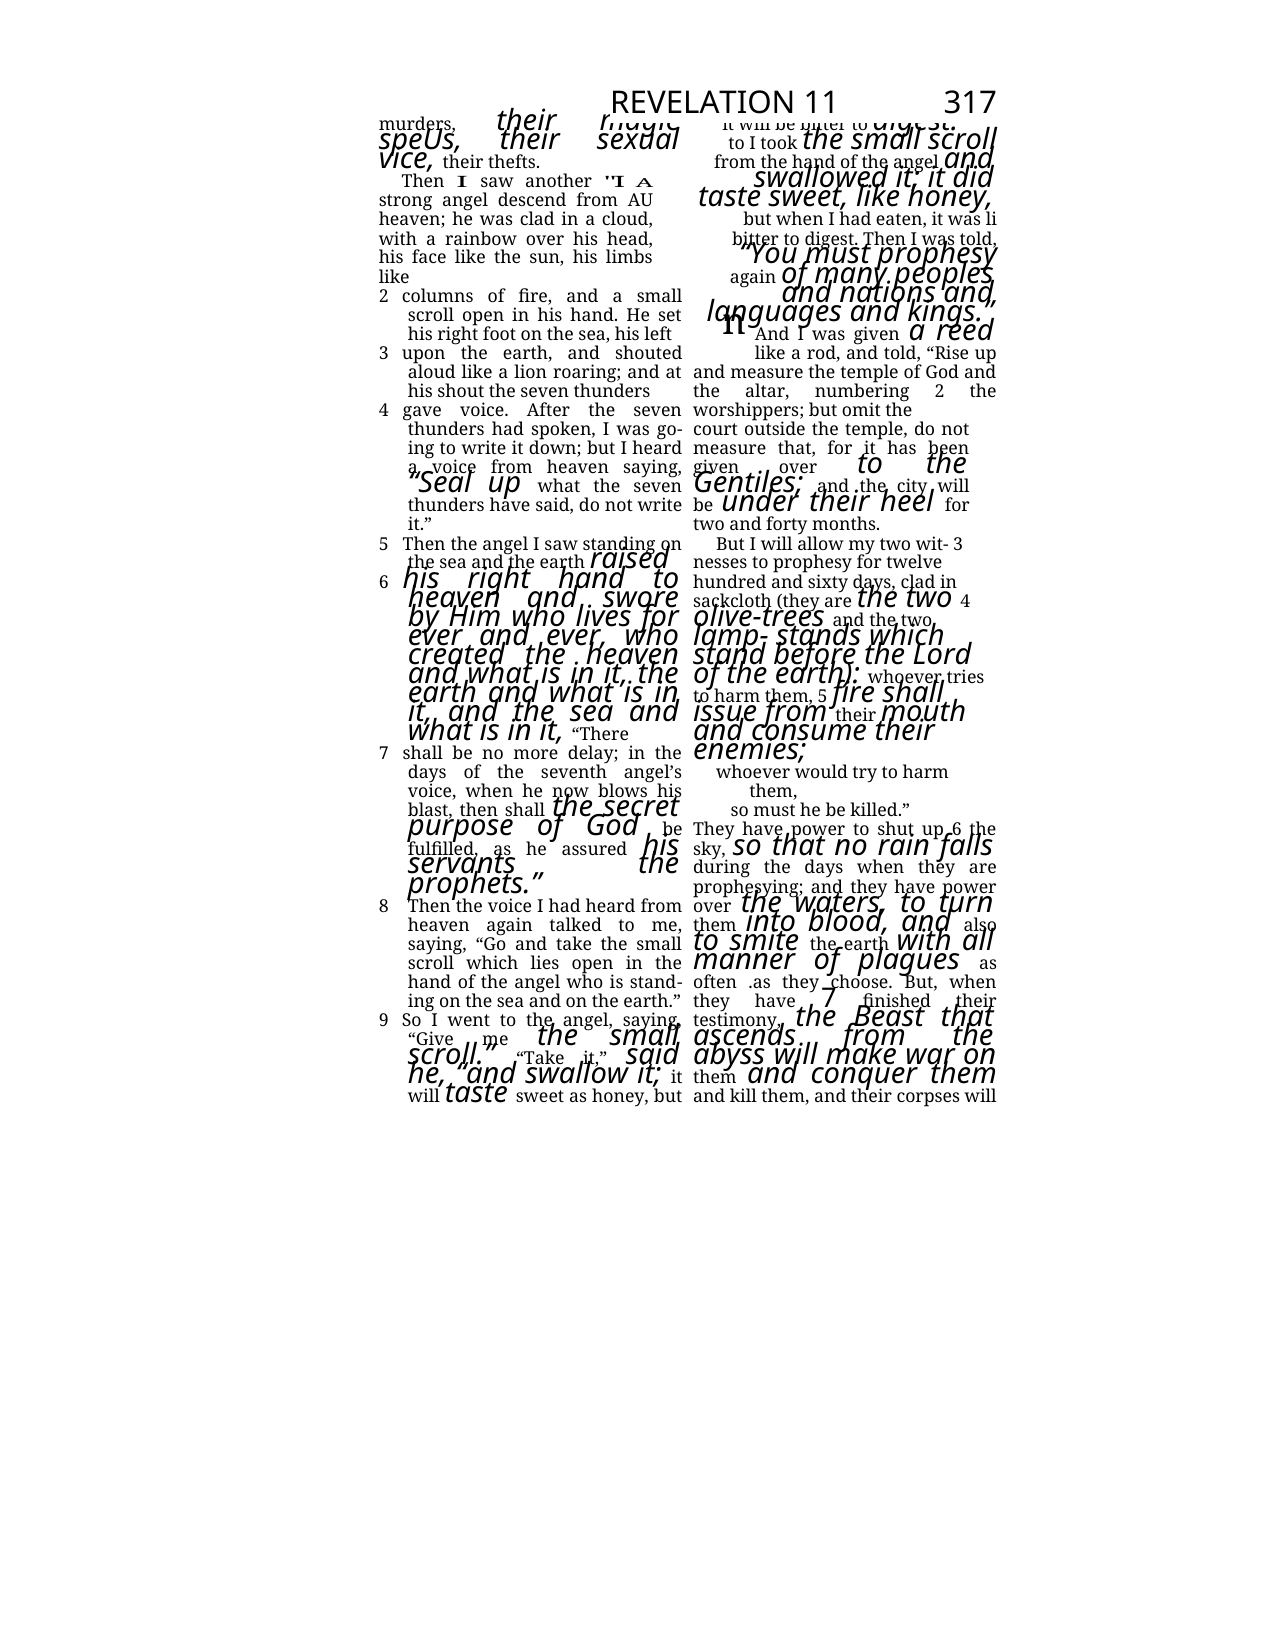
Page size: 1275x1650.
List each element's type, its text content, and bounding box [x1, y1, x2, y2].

list Then the angel I saw standing on the sea and the earth raised [378, 535, 682, 573]
list So I went to the angel, saying, “Give me the small scroll.” “Take it,” said he, “and swallow it; it will taste sweet as honey, but it will be bitter to digest.” [378, 1011, 682, 1107]
list gave voice. After the seven thunders had spoken, I was go­ing to write it down; but I heard a voice from heaven saying, “Seal up what the seven thun­ders have said, do not write it.” [378, 401, 682, 535]
list his right hand to heaven and swore by Him who lives for ever and ever, who created the heaven and what is in it, the earth and what is in it, and the sea and what is in it, “There [378, 573, 682, 744]
list columns of fire, and a small scroll open in his hand. He set his right foot on the sea, his left [378, 287, 682, 344]
list upon the earth, and shouted aloud like a lion roaring; and at his shout the seven thunders [378, 344, 682, 401]
text They have power to shut up 6 the sky, so that no rain falls during the days when they are prophesying; and they have power over the waters, to turn them into blood, and also to smite the earth with all manner of plagues as often .as they choose. But, when they have 7 finished their testimony, the Beast that ascends from the abyss will make war on them and conquer them and kill them, and their corpses will lie in the 8 streets of that great City whose mystical name is Sodom and Egypt—where their Lord also was crucified. For three days 9 and a half men from all peo­ples and tribes and tongues and nations look at their corpses, refusing to let their corpses be buried; and the dwellers on io earth will gloat over them and rejoice, sending presents to con­gratulate one another—for these two prophets were a torment to the dwellers on earth. But after n three days and a half the breath of life from God entered them; they stood on their feet (terror [693, 821, 997, 1107]
text to I took the small scroll from the hand of the angel and swallowed it; it did taste sweet, like honey, but when I had eaten, it was li bitter to digest. Then I was told, “You must prophesy again of many peoples and nations and languages and kings.” [693, 134, 997, 325]
list Then the voice I had heard from heaven again talked to me, saying, “Go and take the small scroll which lies open in the hand of the angel who is stand­ing on the sea and on the earth.” [378, 897, 682, 1011]
text nAnd I was given a reed like a rod, and told, “Rise up and measure the temple of God and the altar, numbering 2 the worshippers; but omit the [693, 325, 997, 420]
text court outside the temple, do not measure that, for it has been given over to the Gentiles; and the city will be under their heel for two and forty months. [693, 420, 970, 535]
text Then I saw another "I a strong angel descend from AU heaven; he was clad in a cloud, with a rainbow over his head, his face like the sun, his limbs like [378, 172, 653, 287]
text whoever would try to harm them, [716, 763, 997, 802]
list shall be no more delay; in the days of the seventh angel’s voice, when he now blows his blast, then shall the secret pur­pose of God be fulfilled, as he assured his servants the prophets.” [378, 744, 682, 897]
text But I will allow my two wit- 3 nesses to prophesy for twelve hundred and sixty days, clad in sackcloth (they are the two 4 olive-trees and the two lamp- stands which stand before the Lord of the earth): whoever tries to harm them, 5 fire shall issue from their mouth and consume their enemies; [693, 535, 997, 763]
text so must he be killed.” [730, 802, 997, 821]
